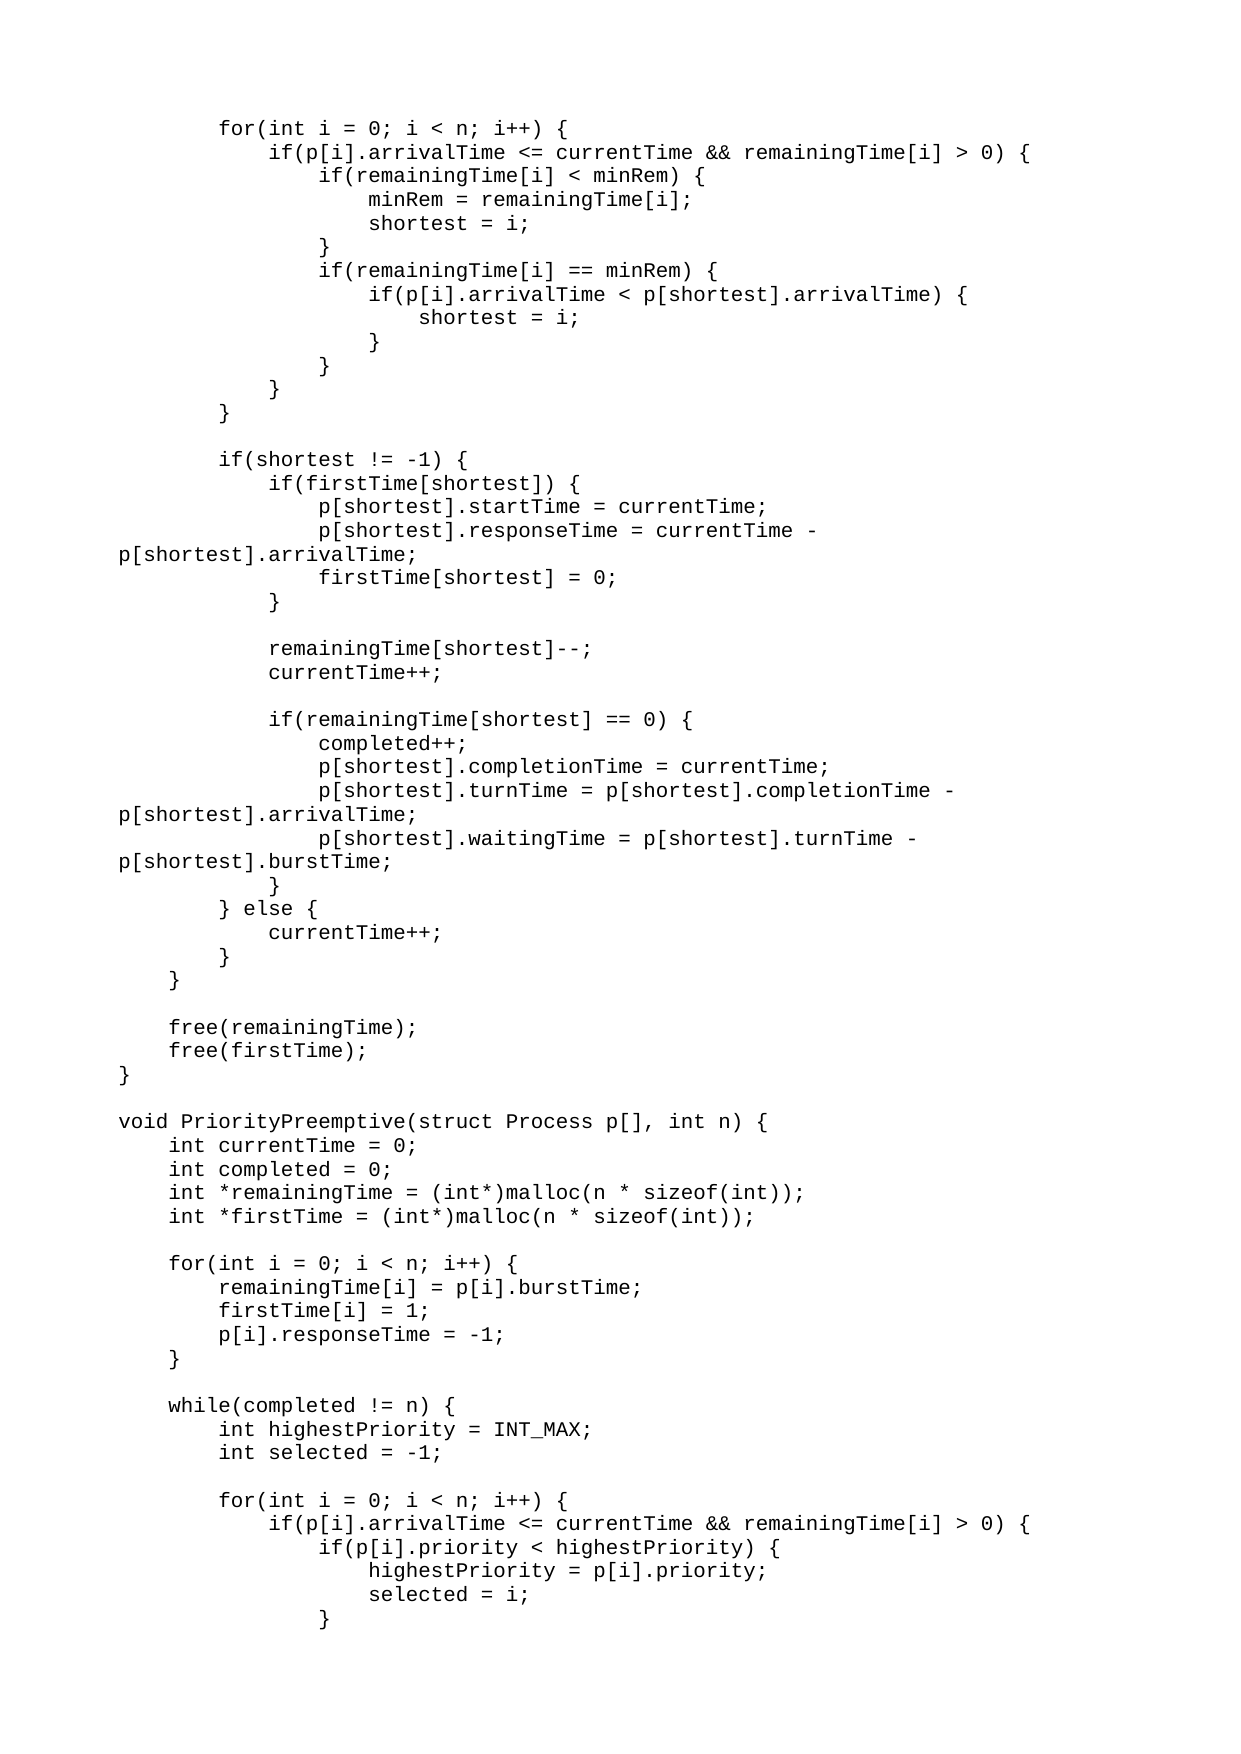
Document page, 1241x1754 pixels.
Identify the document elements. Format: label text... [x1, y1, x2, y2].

text } [118, 969, 1122, 993]
text while(completed != n) { [118, 1395, 1122, 1419]
text int currentTime = 0; [118, 1135, 1122, 1158]
text remainingTime[i] = p[i].burstTime; [118, 1277, 1122, 1300]
text completed++; [118, 733, 1122, 757]
text } [118, 1608, 1122, 1631]
text free(firstTime); [118, 1040, 1122, 1064]
text firstTime[shortest] = 0; [118, 567, 1122, 591]
text int highestPriority = INT_MAX; [118, 1419, 1122, 1442]
text } [118, 378, 1122, 402]
text int *remainingTime = (int*)malloc(n * sizeof(int)); [118, 1182, 1122, 1206]
text } [118, 236, 1122, 260]
text if(p[i].arrivalTime <= currentTime && remainingTime[i] > 0) { [118, 1513, 1122, 1537]
text } [118, 1064, 1122, 1088]
text } [118, 946, 1122, 969]
text selected = i; [118, 1584, 1122, 1608]
text if(shortest != -1) { [118, 449, 1122, 473]
text p[shortest].responseTime = currentTime - p[shortest].arrivalTime; [118, 520, 1122, 567]
text if(remainingTime[i] < minRem) { [118, 165, 1122, 189]
text if(p[i].arrivalTime < p[shortest].arrivalTime) { [118, 284, 1122, 307]
text if(p[i].priority < highestPriority) { [118, 1537, 1122, 1561]
text p[shortest].waitingTime = p[shortest].turnTime - p[shortest].burstTime; [118, 827, 1122, 875]
text } [118, 354, 1122, 378]
text } [118, 1348, 1122, 1371]
text firstTime[i] = 1; [118, 1300, 1122, 1324]
text int *firstTime = (int*)malloc(n * sizeof(int)); [118, 1206, 1122, 1229]
text p[shortest].startTime = currentTime; [118, 496, 1122, 520]
text for(int i = 0; i < n; i++) { [118, 1489, 1122, 1513]
text int selected = -1; [118, 1442, 1122, 1466]
text p[i].responseTime = -1; [118, 1324, 1122, 1348]
text void PriorityPreemptive(struct Process p[], int n) { [118, 1111, 1122, 1135]
text shortest = i; [118, 213, 1122, 236]
text int completed = 0; [118, 1158, 1122, 1182]
text } else { [118, 898, 1122, 922]
text currentTime++; [118, 922, 1122, 946]
text shortest = i; [118, 307, 1122, 331]
text } [118, 591, 1122, 615]
text p[shortest].turnTime = p[shortest].completionTime - p[shortest].arrivalTime; [118, 780, 1122, 827]
text free(remainingTime); [118, 1017, 1122, 1040]
text remainingTime[shortest]--; [118, 638, 1122, 662]
text for(int i = 0; i < n; i++) { [118, 1253, 1122, 1277]
text currentTime++; [118, 662, 1122, 686]
text if(remainingTime[i] == minRem) { [118, 260, 1122, 284]
text for(int i = 0; i < n; i++) { [118, 118, 1122, 142]
text if(p[i].arrivalTime <= currentTime && remainingTime[i] > 0) { [118, 142, 1122, 165]
text } [118, 331, 1122, 354]
text if(remainingTime[shortest] == 0) { [118, 709, 1122, 733]
text p[shortest].completionTime = currentTime; [118, 757, 1122, 780]
text highestPriority = p[i].priority; [118, 1561, 1122, 1584]
text if(firstTime[shortest]) { [118, 473, 1122, 496]
text } [118, 402, 1122, 426]
text minRem = remainingTime[i]; [118, 189, 1122, 213]
text } [118, 875, 1122, 898]
